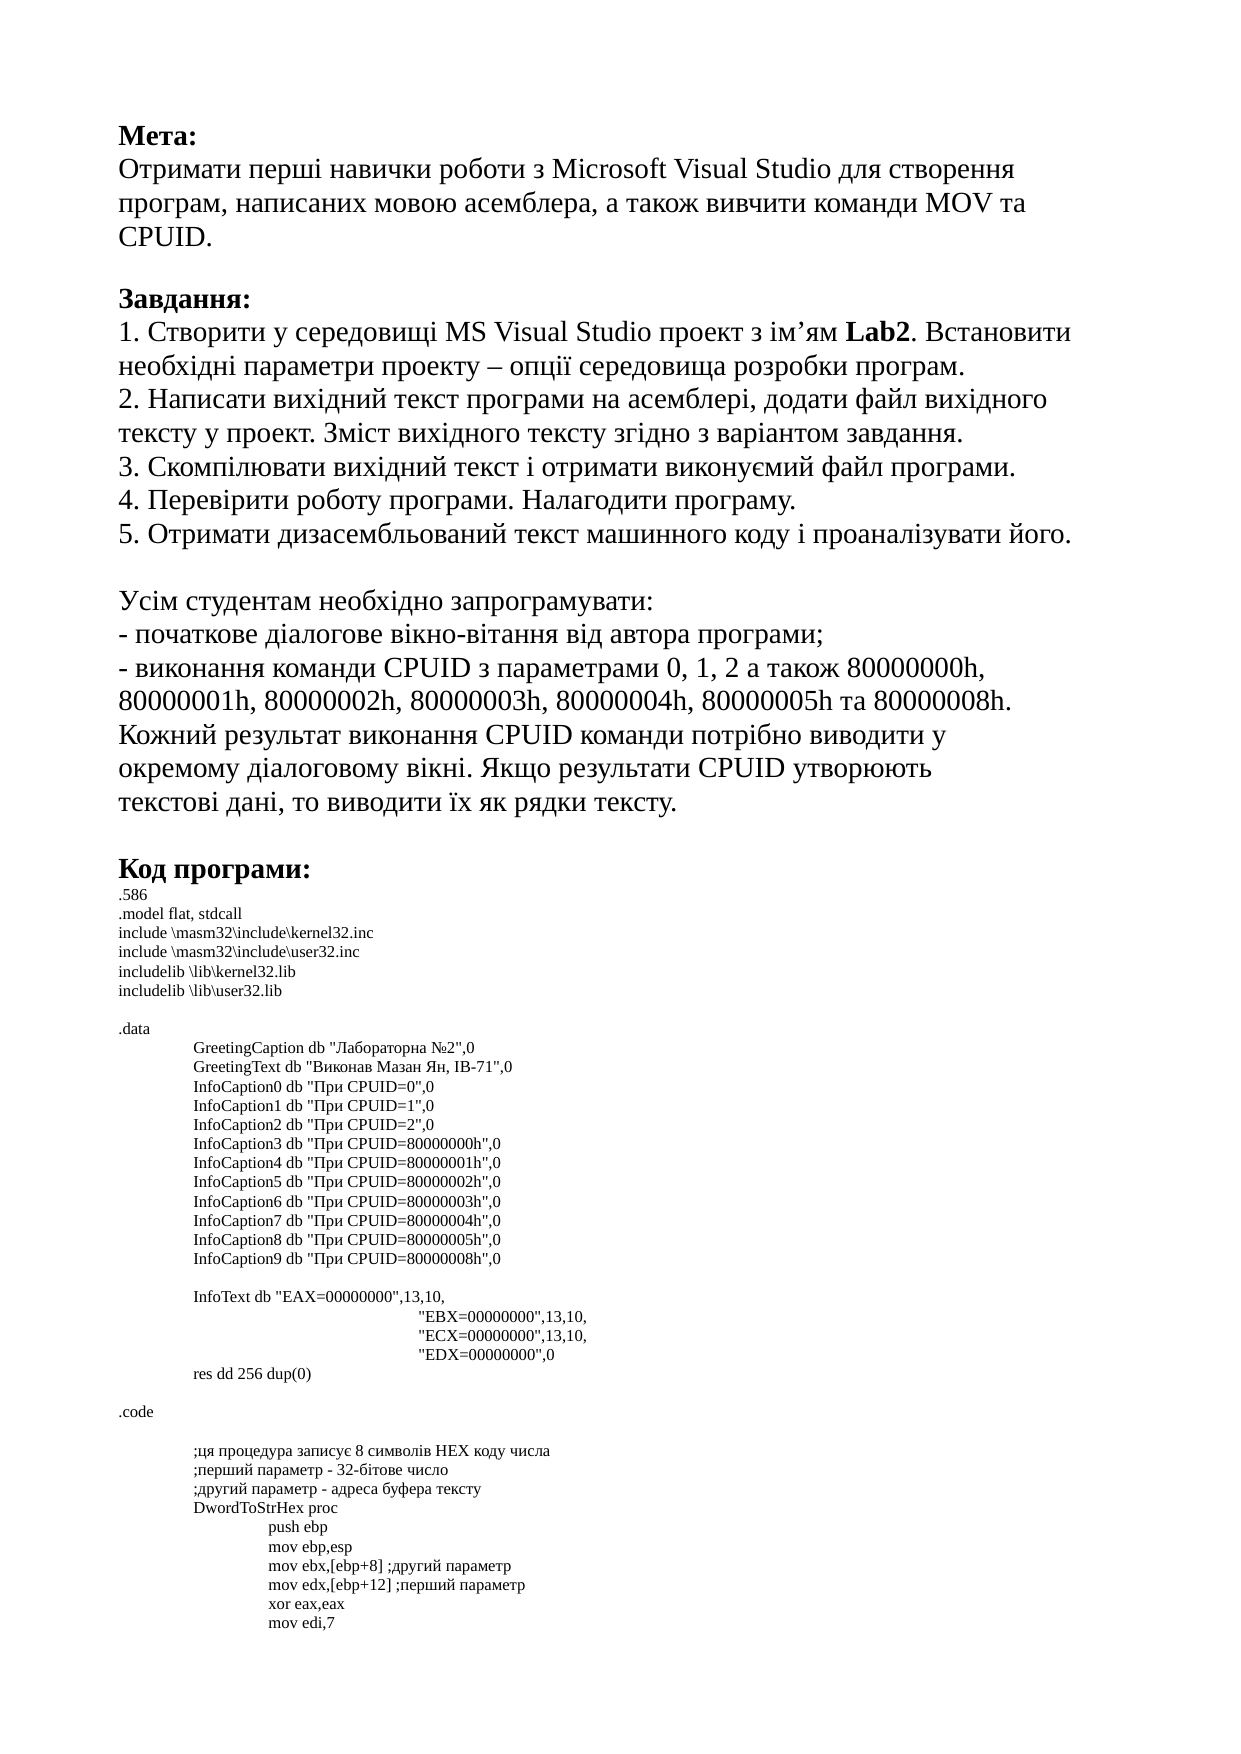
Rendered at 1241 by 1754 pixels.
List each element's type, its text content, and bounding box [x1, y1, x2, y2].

text push ebp [118, 1517, 1122, 1536]
text InfoCaption6 db "При CPUID=80000003h",0 [118, 1191, 1122, 1211]
text ;другий параметр - адреса буфера тексту [118, 1479, 1122, 1498]
text - початкове діалогове вікно-вітання від автора програми; [118, 616, 1122, 650]
text ;ця процедура записує 8 символів HEX коду числа [118, 1441, 1122, 1460]
text окремому діалоговому вікні. Якщо результати CPUID утворюють [118, 751, 1122, 784]
text InfoCaption1 db "При CPUID=1",0 [118, 1096, 1122, 1115]
text Завдання: [118, 281, 1122, 314]
text тексту у проект. Зміст вихідного тексту згідно з варіантом завдання. [118, 415, 1122, 449]
text InfoCaption0 db "При CPUID=0",0 [118, 1076, 1122, 1096]
text InfoCaption2 db "При CPUID=2",0 [118, 1115, 1122, 1134]
text "ECX=00000000",13,10, [118, 1326, 1122, 1345]
text mov edx,[ebp+12] ;перший параметр [118, 1575, 1122, 1594]
text ;перший параметр - 32-бітове число [118, 1460, 1122, 1479]
text Кожний результат виконання CPUID команди потрібно виводити у [118, 717, 1122, 751]
text текстові дані, то виводити їх як рядки тексту. [118, 784, 1122, 818]
text необхідні параметри проекту – опції середовища розробки програм. [118, 348, 1122, 382]
text Отримати перші навички роботи з Microsoft Visual Studio для створення [118, 152, 1122, 185]
text GreetingCaption db "Лабораторна №2",0 [118, 1038, 1122, 1057]
text "EBX=00000000",13,10, [118, 1306, 1122, 1326]
text includelib \lib\user32.lib [118, 981, 1122, 1000]
text CPUID. [118, 219, 1122, 252]
text xor eax,eax [118, 1594, 1122, 1613]
text "EDX=00000000",0 [118, 1345, 1122, 1364]
text 4. Перевірити роботу програми. Налагодити програму. [118, 482, 1122, 516]
text .code [118, 1402, 1122, 1421]
text GreetingText db "Виконав Мазан Ян, ІВ-71",0 [118, 1057, 1122, 1076]
text Код програми: [118, 851, 1122, 885]
text .data [118, 1019, 1122, 1038]
text Усім студентам необхідно запрограмувати: [118, 583, 1122, 616]
text mov ebp,esp [118, 1536, 1122, 1556]
text Мета: [118, 118, 1122, 152]
text 2. Написати вихідний текст програми на асемблері, додати файл вихідного [118, 382, 1122, 415]
text res dd 256 dup(0) [118, 1364, 1122, 1383]
text InfoCaption7 db "При CPUID=80000004h",0 [118, 1211, 1122, 1230]
text mov edi,7 [118, 1613, 1122, 1632]
text mov ebx,[ebp+8] ;другий параметр [118, 1556, 1122, 1575]
text InfoText db "EAX=00000000",13,10, [118, 1287, 1122, 1306]
text InfoCaption8 db "При CPUID=80000005h",0 [118, 1230, 1122, 1249]
text InfoCaption4 db "При CPUID=80000001h",0 [118, 1153, 1122, 1172]
text програм, написаних мовою асемблера, а також вивчити команди MOV та [118, 185, 1122, 219]
text includelib \lib\kernel32.lib [118, 961, 1122, 981]
text 1. Створити у середовищі MS Visual Studio проект з ім’ям Lab2. Встановити [118, 314, 1122, 348]
text 80000001h, 80000002h, 80000003h, 80000004h, 80000005h та 80000008h. [118, 683, 1122, 717]
text InfoCaption5 db "При CPUID=80000002h",0 [118, 1172, 1122, 1191]
text - виконання команди CPUID з параметрами 0, 1, 2 а також 80000000h, [118, 650, 1122, 683]
text include \masm32\include\user32.inc [118, 942, 1122, 961]
text InfoCaption3 db "При CPUID=80000000h",0 [118, 1134, 1122, 1153]
text InfoCaption9 db "При CPUID=80000008h",0 [118, 1249, 1122, 1268]
text DwordToStrHex proc [118, 1498, 1122, 1517]
text 3. Скомпілювати вихідний текст і отримати виконуємий файл програми. [118, 449, 1122, 482]
text include \masm32\include\kernel32.inc [118, 923, 1122, 942]
text .model flat, stdcall [118, 904, 1122, 923]
text 5. Отримати дизасембльований текст машинного коду і проаналізувати його. [118, 516, 1122, 549]
text .586 [118, 885, 1122, 904]
